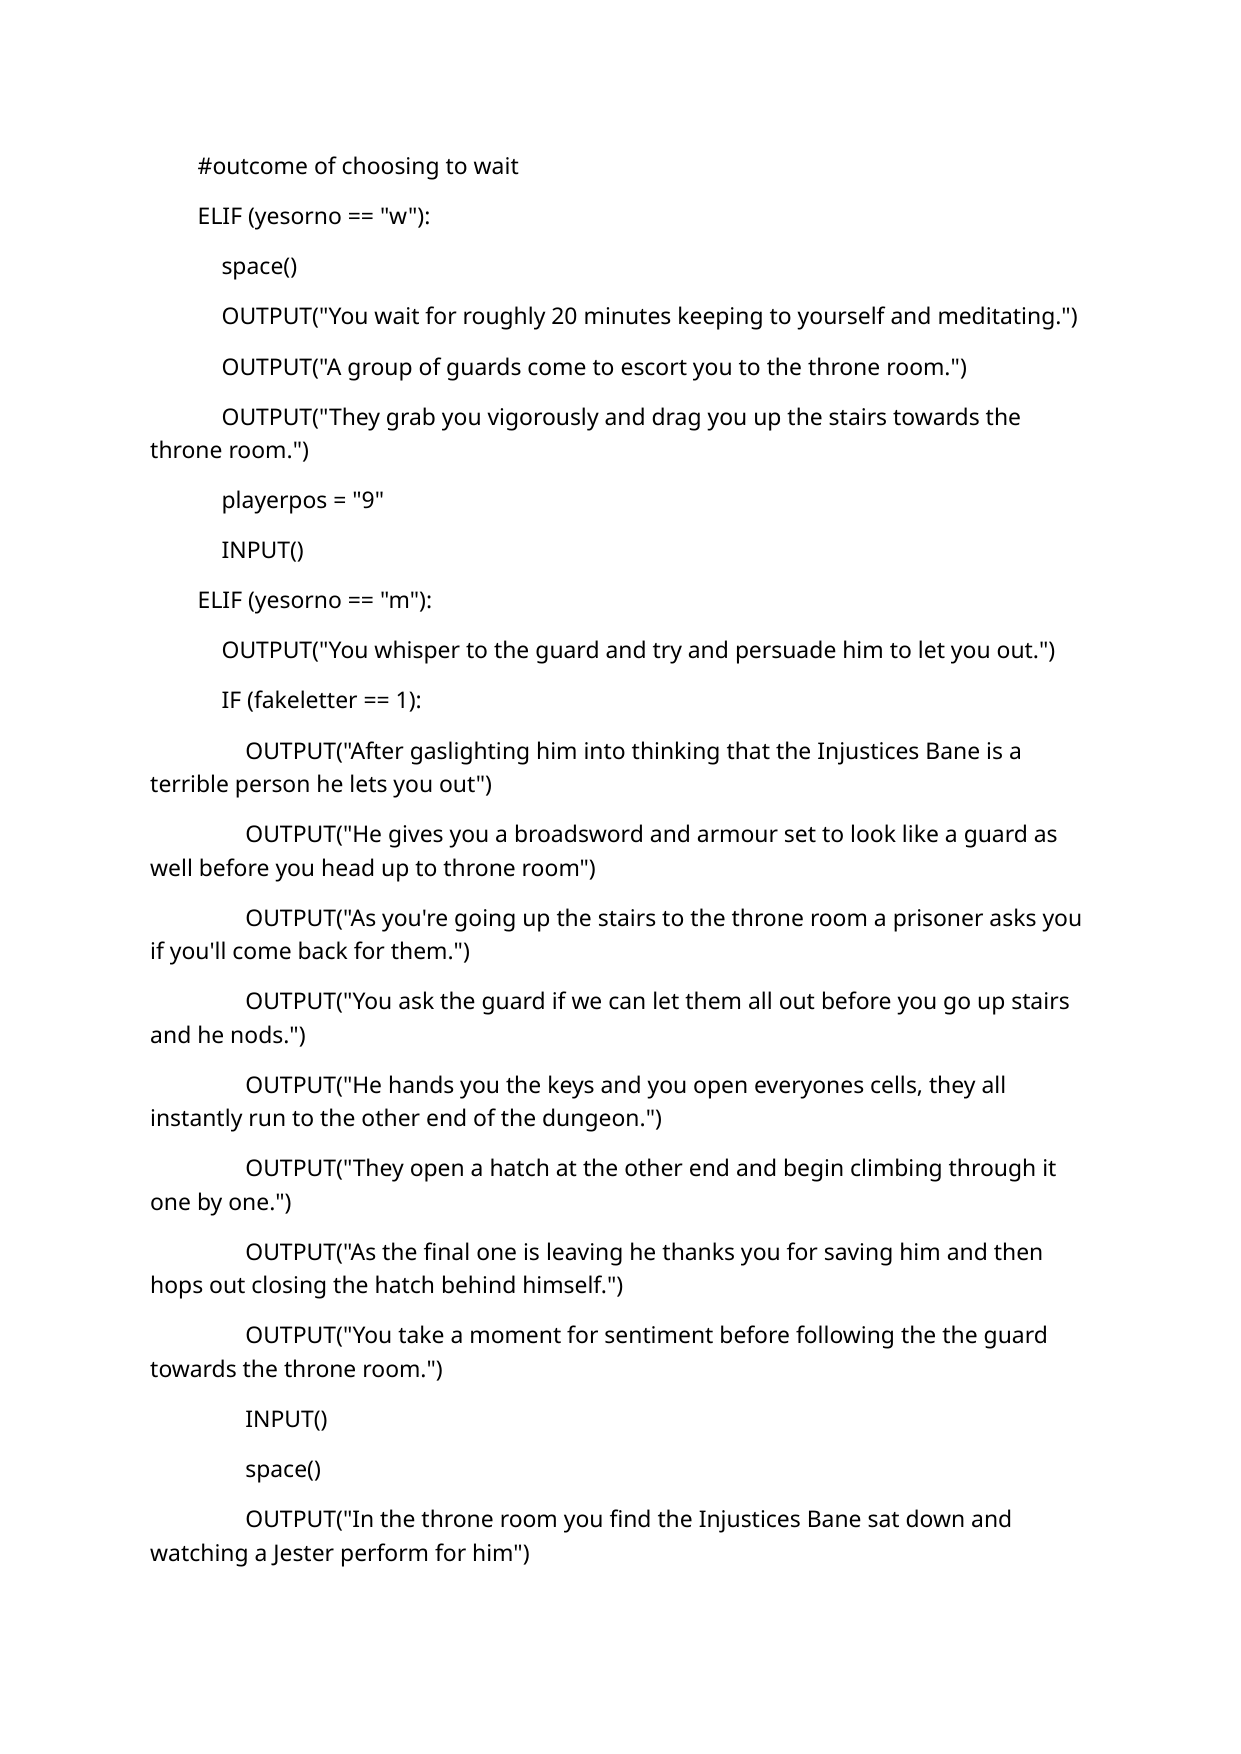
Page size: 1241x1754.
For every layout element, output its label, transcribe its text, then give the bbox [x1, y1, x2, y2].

text OUTPUT("A group of guards come to escort you to the throne room.") [150, 350, 1090, 382]
text OUTPUT("You wait for roughly 20 minutes keeping to yourself and meditating.") [150, 300, 1090, 332]
text OUTPUT("You take a moment for sentiment before following the the guard towards the throne room.") [150, 1319, 1090, 1384]
text IF (fakeletter == 1): [150, 684, 1090, 716]
text ELIF (yesorno == "w"): [150, 200, 1090, 231]
text space() [150, 1453, 1090, 1484]
text INPUT() [150, 534, 1090, 565]
text OUTPUT("They open a hatch at the other end and begin climbing through it one by one.") [150, 1152, 1090, 1217]
text OUTPUT("As you're going up the stairs to the throne room a prisoner asks you if you'll come back for them.") [150, 902, 1090, 966]
text OUTPUT("As the final one is leaving he thanks you for saving him and then hops out closing the hatch behind himself.") [150, 1236, 1090, 1301]
text OUTPUT("In the throne room you find the Injustices Bane sat down and watching a Jester perform for him") [150, 1503, 1090, 1568]
text OUTPUT("He gives you a broadsword and armour set to look like a guard as well before you head up to throne room") [150, 818, 1090, 883]
text OUTPUT("He hands you the keys and you open everyones cells, they all instantly run to the other end of the dungeon.") [150, 1069, 1090, 1133]
text OUTPUT("You whisper to the guard and try and persuade him to let you out.") [150, 634, 1090, 666]
text playerpos = "9" [150, 484, 1090, 515]
text space() [150, 250, 1090, 281]
text OUTPUT("After gaslighting him into thinking that the Injustices Bane is a terrible person he lets you out") [150, 734, 1090, 799]
text ELIF (yesorno == "m"): [150, 584, 1090, 616]
text OUTPUT("You ask the guard if we can let them all out before you go up stairs and he nods.") [150, 985, 1090, 1050]
text #outcome of choosing to wait [150, 150, 1090, 181]
text OUTPUT("They grab you vigorously and drag you up the stairs towards the throne room.") [150, 401, 1090, 465]
text INPUT() [150, 1403, 1090, 1434]
